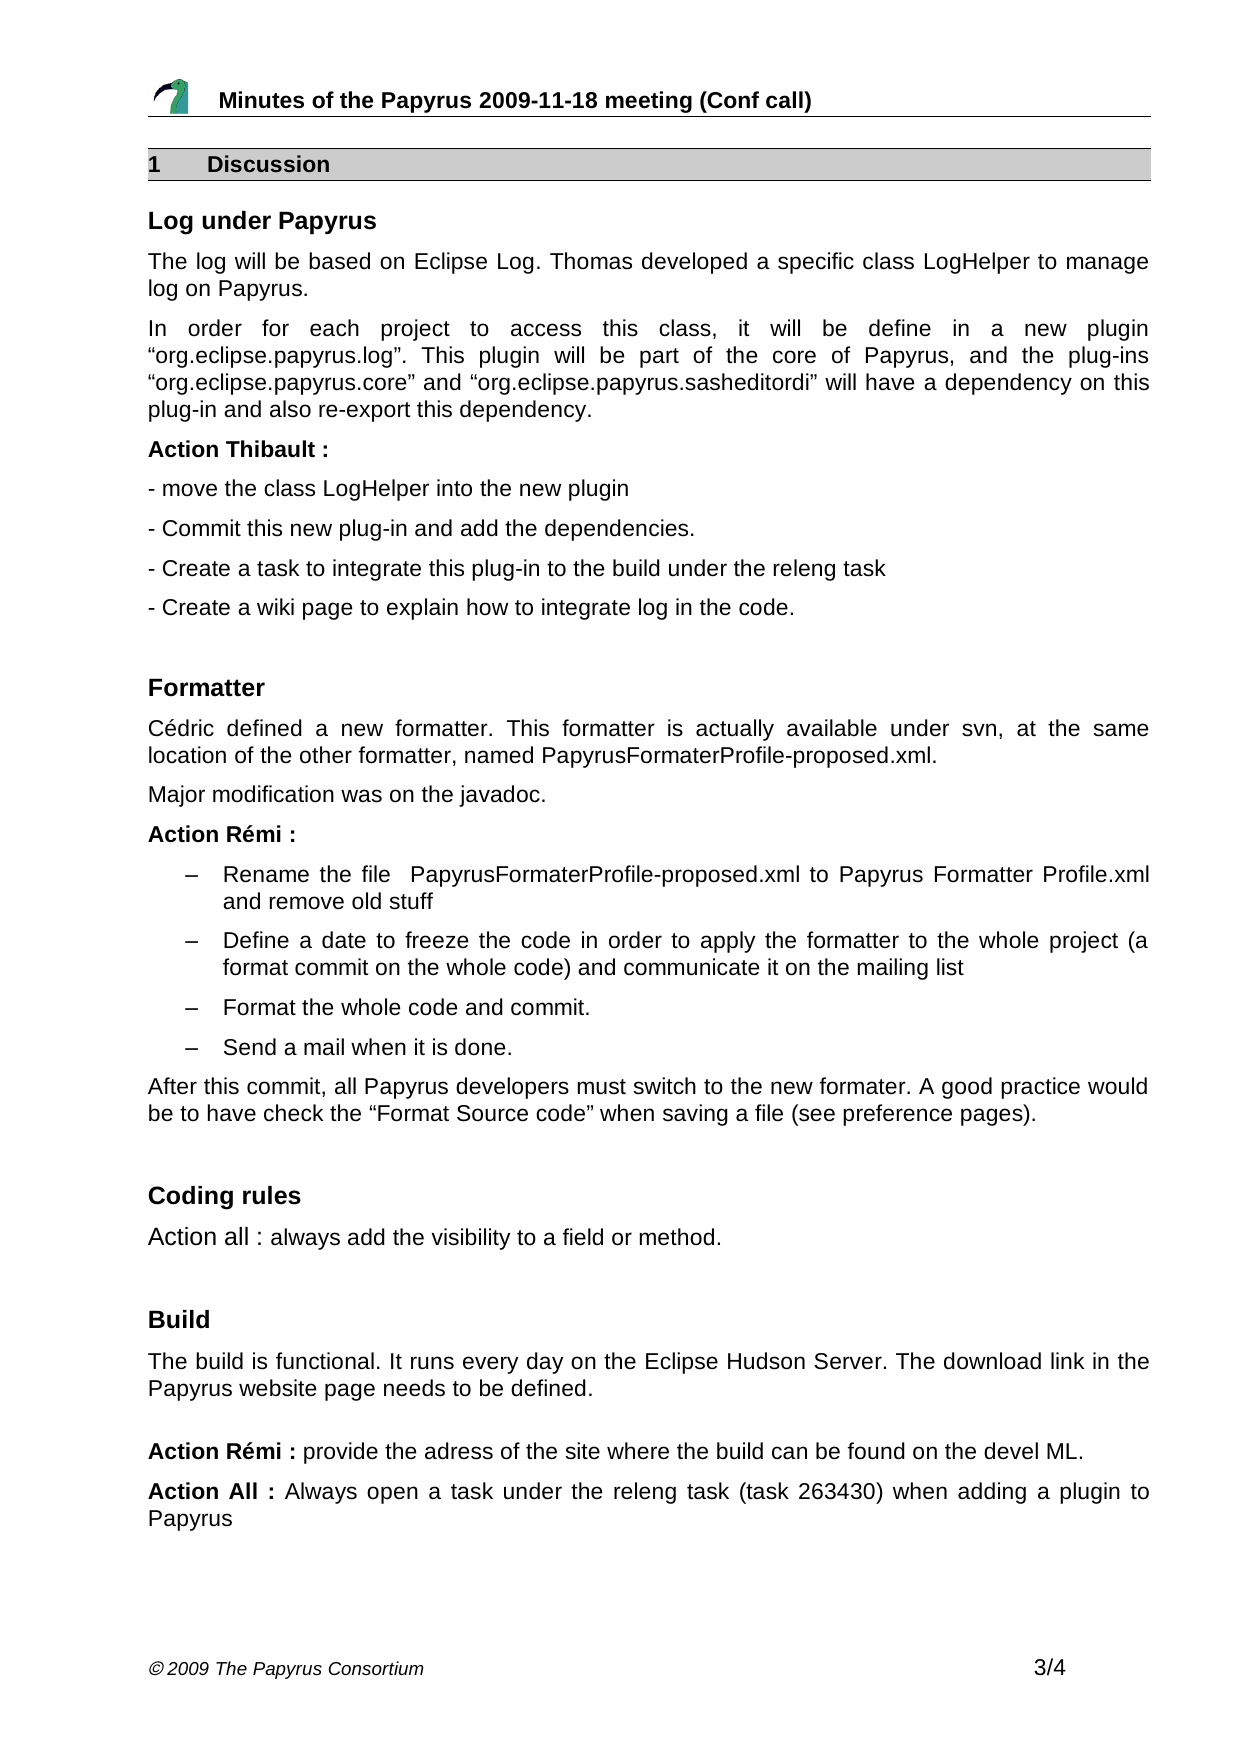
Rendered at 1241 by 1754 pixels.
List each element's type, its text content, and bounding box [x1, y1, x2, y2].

text After this commit, all Papyrus developers must switch to the new formater. A good practice would be to have check the “Format Source code” when saving a file (see preference pages). [148, 1072, 1151, 1127]
text Action Rémi : [148, 820, 1151, 847]
text The build is functional. It runs every day on the Eclipse Hudson Server. The download link in the Papyrus website page needs to be defined. [148, 1347, 1151, 1401]
text Coding rules [148, 1181, 1151, 1210]
list Define a date to freeze the code in order to apply the formatter to the whole project (a format commit on the whole code) and communicate it on the mailing list [185, 927, 1151, 981]
text Cédric defined a new formatter. This formatter is actually available under svn, at the same location of the other formatter, named PapyrusFormaterProfile-proposed.xml. [148, 714, 1151, 768]
text Action All : Always open a task under the releng task (task 263430) when adding a plugin to Papyrus [148, 1477, 1151, 1531]
picture [153, 79, 189, 114]
text Action Thibault : [148, 435, 1151, 462]
list Rename the file PapyrusFormaterProfile-proposed.xml to Papyrus Formatter Profile.xml and remove old stuff [185, 860, 1151, 914]
subtitle Discussion [148, 149, 1151, 180]
text Action all : always add the visibility to a field or method. [148, 1222, 1151, 1251]
text - move the class LogHelper into the new plugin [148, 475, 1151, 502]
text The log will be based on Eclipse Log. Thomas developed a specific class LogHelper to manage log on Papyrus. [148, 248, 1151, 302]
text - Create a wiki page to explain how to integrate log in the code. [148, 593, 1151, 621]
list Send a mail when it is done. [185, 1033, 1151, 1060]
text Build [148, 1305, 1151, 1334]
list Format the whole code and commit. [185, 993, 1151, 1020]
text Formatter [148, 673, 1151, 702]
text - Create a task to integrate this plug-in to the build under the releng task [148, 554, 1151, 581]
text Major modification was on the javadoc. [148, 781, 1151, 808]
text Action Rémi : provide the adress of the site where the build can be found on the devel ML. [148, 1414, 1151, 1465]
text In order for each project to access this class, it will be define in a new plugin “org.eclipse.papyrus.log”. This plugin will be part of the core of Papyrus, and the plug-ins “org.eclipse.papyrus.core” and “org.eclipse.papyrus.sasheditordi” will have a dependency on this plug-in and also re-export this dependency. [148, 314, 1151, 423]
text Log under Papyrus [148, 206, 1151, 235]
text - Commit this new plug-in and add the dependencies. [148, 514, 1151, 541]
